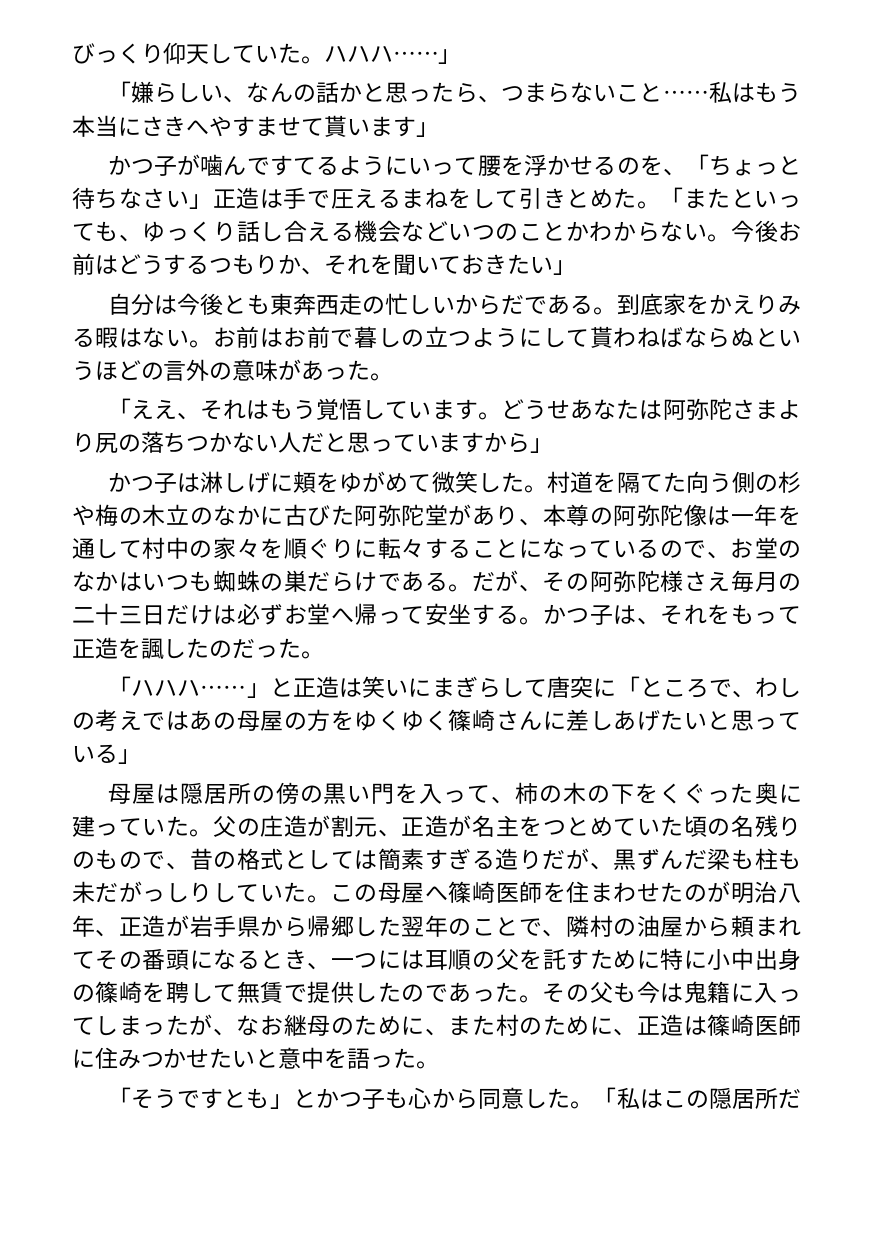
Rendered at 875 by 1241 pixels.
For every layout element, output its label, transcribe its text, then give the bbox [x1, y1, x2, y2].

text 「そうですとも」とかつ子も心から同意した。「私はこの隠居所だ [72, 1080, 802, 1114]
text かつ子が噛んですてるようにいって腰を浮かせるのを、「ちょっと待ちなさい」正造は手で圧えるまねをして引きとめた。「またといっても、ゆっくり話し合える機会などいつのことかわからない。今後お前はどうするつもりか、それを聞いておきたい」 [72, 148, 802, 281]
text 母屋は隠居所の傍の黒い門を入って、柿の木の下をくぐった奥に建っていた。父の庄造が割元、正造が名主をつとめていた頃の名残りのもので、昔の格式としては簡素すぎる造りだが、黒ずんだ梁も柱も未だがっしりしていた。この母屋へ篠崎医師を住まわせたのが明治八年、正造が岩手県から帰郷した翌年のことで、隣村の油屋から頼まれてその番頭になるとき、一つには耳順の父を託すために特に小中出身の篠崎を聘して無賃で提供したのであった。その父も今は鬼籍に入ってしまったが、なお継母のために、また村のために、正造は篠崎医師に住みつかせたいと意中を語った。 [72, 775, 802, 1074]
text 自分は今後とも東奔西走の忙しいからだである。到底家をかえりみる暇はない。お前はお前で暮しの立つようにして貰わねばならぬというほどの言外の意味があった。 [72, 286, 802, 386]
text 「嫌らしい、なんの話かと思ったら、つまらないこと……私はもう本当にさきへやすませて貰います」 [72, 75, 802, 142]
text 「ハハハ……」と正造は笑いにまぎらして唐突に「ところで、わしの考えではあの母屋の方をゆくゆく篠崎さんに差しあげたいと思っている」 [72, 670, 802, 769]
text 「ええ、それはもう覚悟しています。どうせあなたは阿弥陀さまより尻の落ちつかない人だと思っていますから」 [72, 392, 802, 458]
text びっくり仰天していた。ハハハ……」 [72, 36, 802, 69]
text かつ子は淋しげに頬をゆがめて微笑した。村道を隔てた向う側の杉や梅の木立のなかに古びた阿弥陀堂があり、本尊の阿弥陀像は一年を通して村中の家々を順ぐりに転々することになっているので、お堂のなかはいつも蜘蛛の巣だらけである。だが、その阿弥陀様さえ毎月の二十三日だけは必ずお堂へ帰って安坐する。かつ子は、それをもって正造を諷したのだった。 [72, 464, 802, 664]
